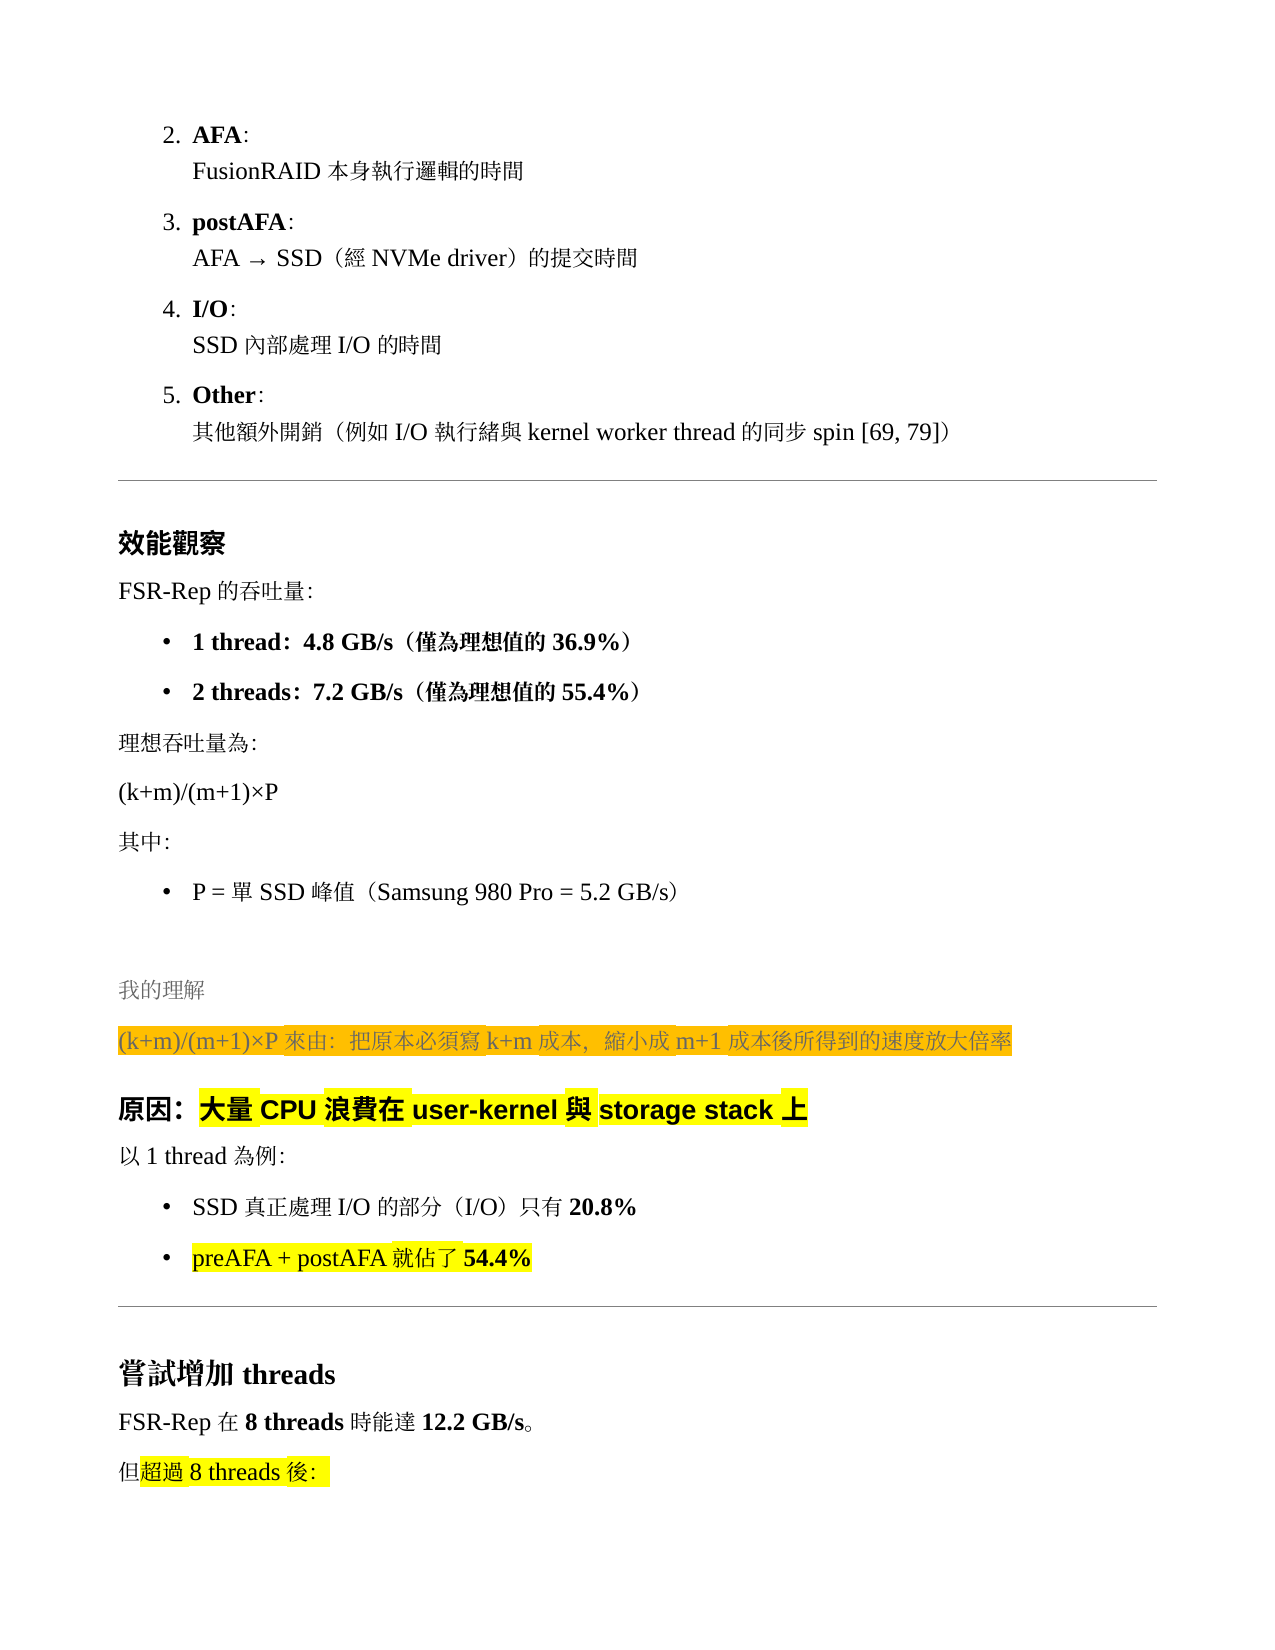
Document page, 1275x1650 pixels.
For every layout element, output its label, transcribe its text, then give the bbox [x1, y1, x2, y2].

text 以 1 thread 為例： [118, 1139, 1157, 1171]
subtitle 嘗試增加 threads [118, 1351, 1157, 1392]
list P = 單 SSD 峰值（Samsung 980 Pro = 5.2 GB/s） [162, 875, 1157, 907]
subtitle 原因：大量 CPU 浪費在 user-kernel 與 storage stack 上 [118, 1088, 1157, 1127]
list AFA： FusionRAID 本身執行邏輯的時間 [162, 118, 1157, 186]
text FSR-Rep 的吞吐量： [118, 574, 1157, 606]
text 其中： [118, 825, 1157, 856]
text FSR-Rep 在 8 threads 時能達 12.2 GB/s。 [118, 1405, 1157, 1436]
list Other： 其他額外開銷（例如 I/O 執行緒與 kernel worker thread 的同步 spin [69, 79]） [162, 379, 1157, 446]
list I/O： SSD 內部處理 I/O 的時間 [162, 292, 1157, 359]
text 理想吞吐量為： [118, 726, 1157, 758]
text (k+m)/(m+1)×P [118, 777, 1157, 806]
list postAFA： AFA → SSD（經 NVMe driver）的提交時間 [162, 205, 1157, 273]
subtitle 效能觀察 [118, 522, 1157, 562]
list 2 threads：7.2 GB/s（僅為理想值的 55.4%） [162, 676, 1157, 707]
list SSD 真正處理 I/O 的部分（I/O）只有 20.8% [162, 1190, 1157, 1222]
text 我的理解 [118, 974, 1157, 1005]
list 1 thread：4.8 GB/s（僅為理想值的 36.9%） [162, 625, 1157, 656]
text 但超過 8 threads 後： [118, 1456, 1157, 1487]
text (k+m)/(m+1)×P 來由：把原本必須寫 k+m 成本，縮小成 m+1 成本後所得到的速度放大倍率 [118, 1024, 1157, 1056]
list preAFA + postAFA 就佔了 54.4% [162, 1241, 1157, 1272]
